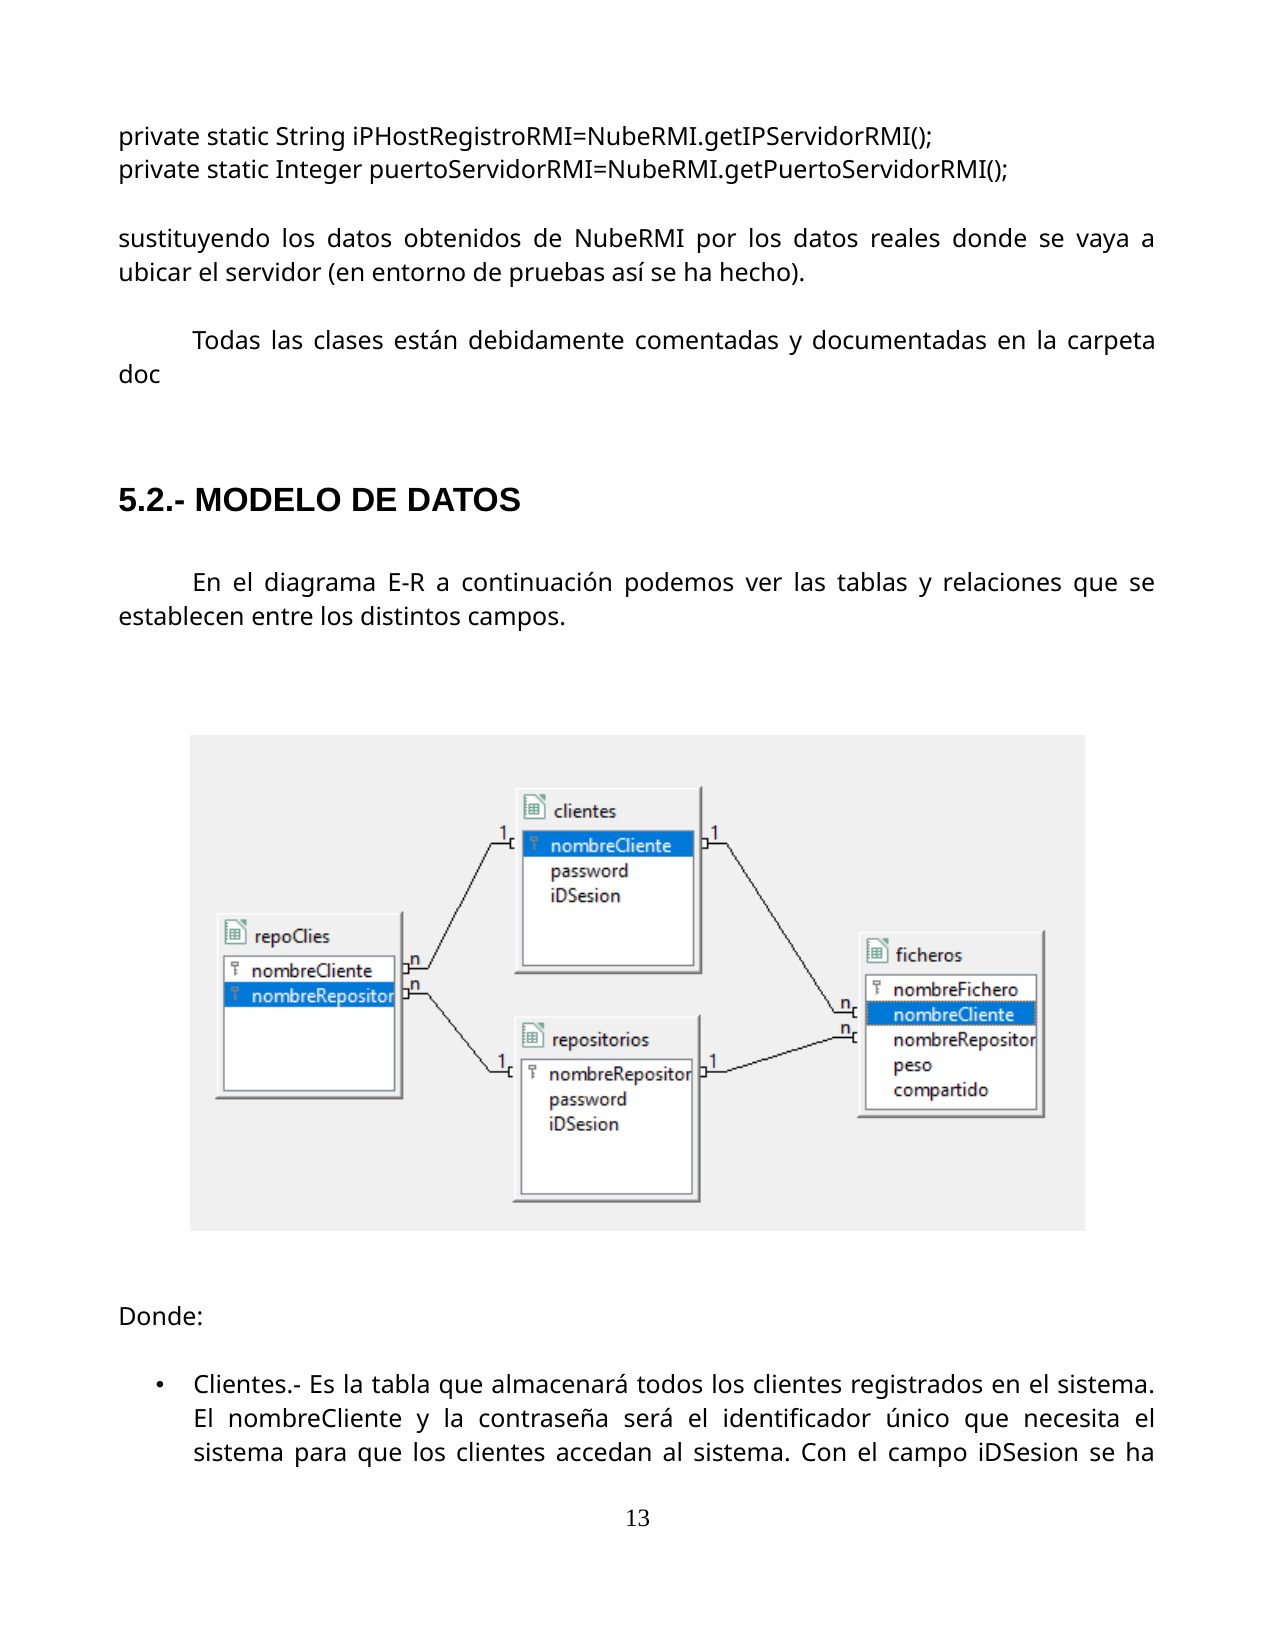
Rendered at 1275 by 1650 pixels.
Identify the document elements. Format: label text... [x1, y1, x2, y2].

text private static Integer puertoServidorRMI=NubeRMI.getPuertoServidorRMI(); [118, 152, 1157, 186]
picture [190, 735, 1086, 1231]
text private static String iPHostRegistroRMI=NubeRMI.getIPServidorRMI(); [118, 118, 1157, 152]
text Todas las clases están debidamente comentadas y documentadas en la carpeta doc [118, 322, 1157, 391]
text Donde: [118, 1298, 1157, 1333]
list Clientes.- Es la tabla que almacenará todos los clientes registrados en el sistema. El nombreCliente y la contraseña será el identificador único que necesita el sistema para que los clientes accedan al sistema. Con el campo iDSesion se ha [156, 1367, 1157, 1469]
text En el diagrama E-R a continuación podemos ver las tablas y relaciones que se establecen entre los distintos campos. [118, 565, 1157, 633]
subtitle 5.2.- MODELO DE DATOS [118, 479, 1157, 518]
text sustituyendo los datos obtenidos de NubeRMI por los datos reales donde se vaya a ubicar el servidor (en entorno de pruebas así se ha hecho). [118, 220, 1157, 288]
